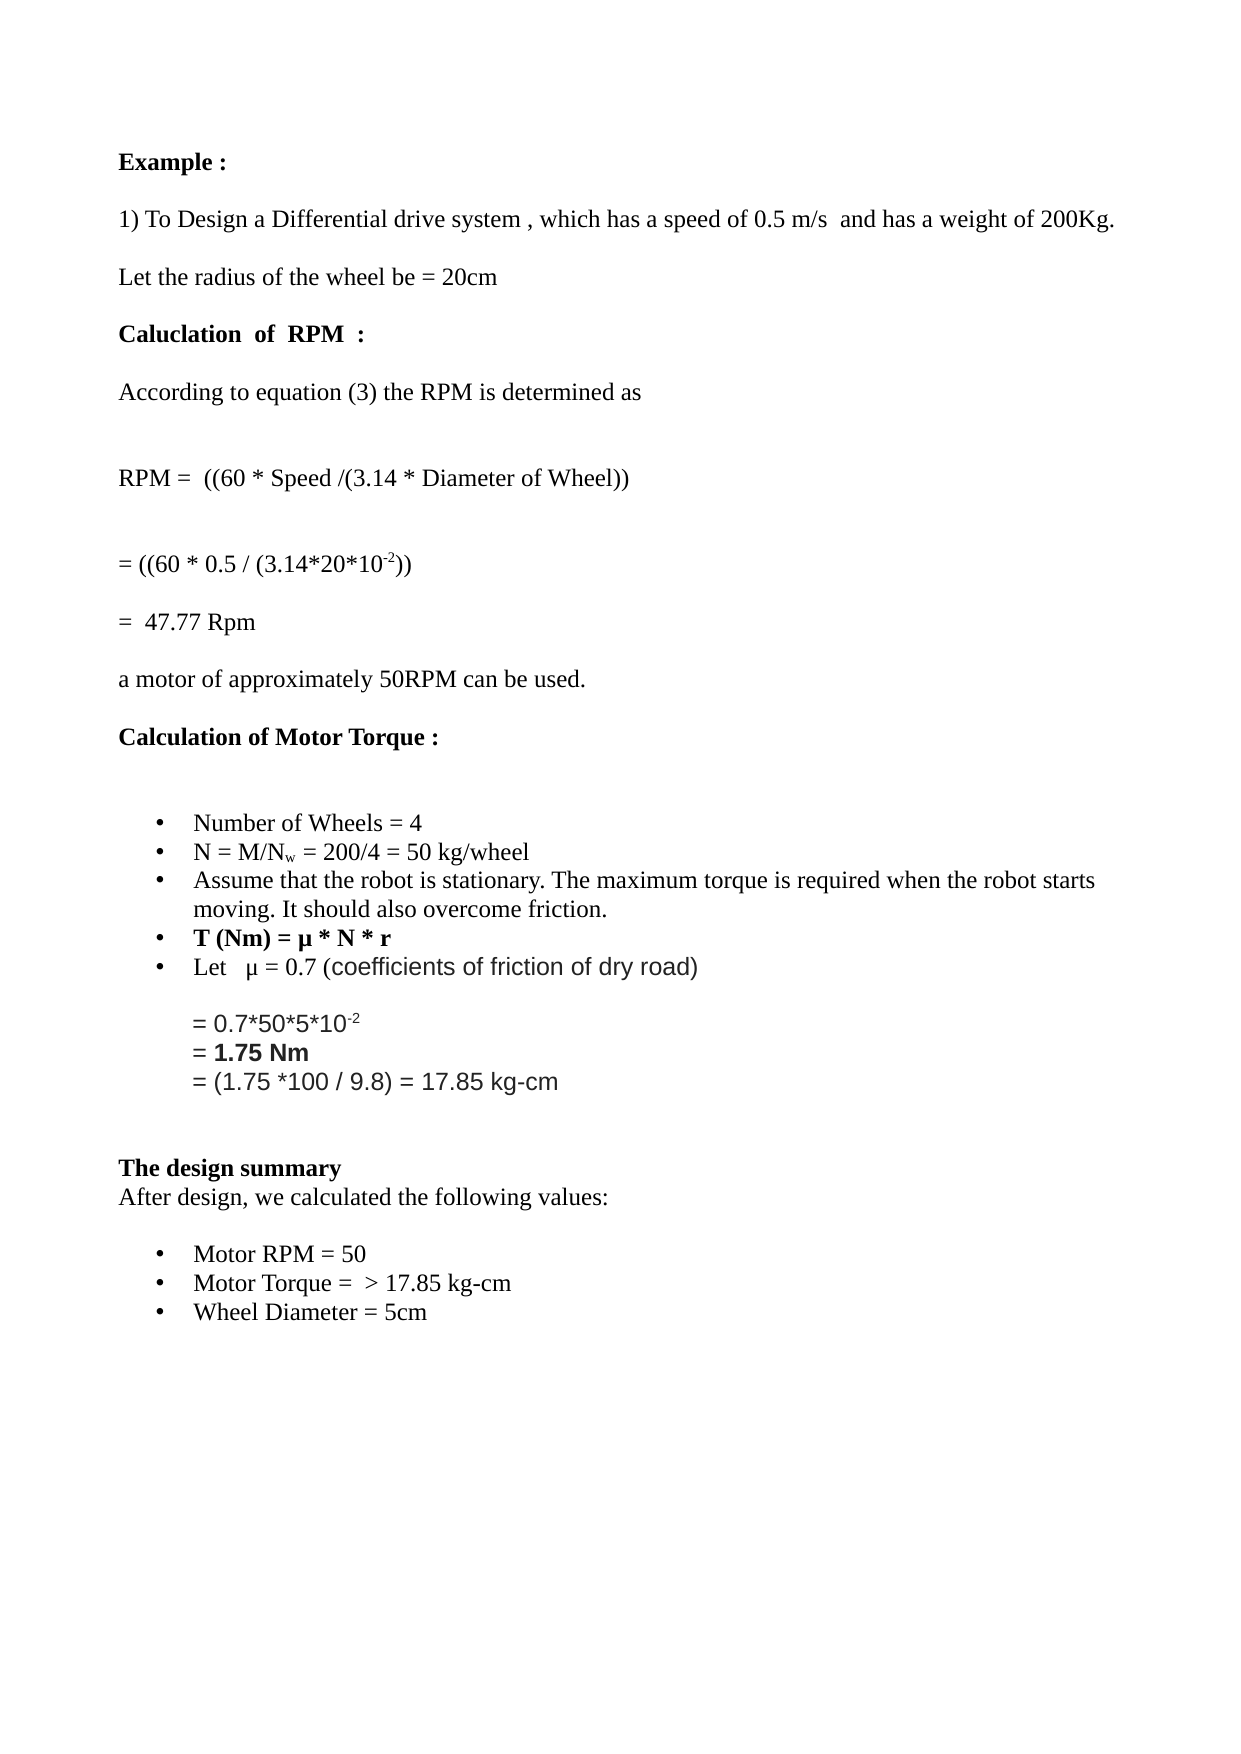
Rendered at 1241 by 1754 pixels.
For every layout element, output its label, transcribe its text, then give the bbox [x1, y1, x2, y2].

text The design summary [118, 1153, 1122, 1182]
text = 0.7*50*5*10-2 [118, 1009, 1122, 1038]
text = 1.75 Nm [118, 1038, 1122, 1067]
text Let the radius of the wheel be = 20cm [118, 262, 1122, 291]
text RPM = ((60 * Speed /(3.14 * Diameter of Wheel)) [118, 463, 1122, 492]
text = ((60 * 0.5 / (3.14*20*10-2)) [118, 549, 1122, 578]
list Motor Torque = > 17.85 kg-cm [156, 1268, 1122, 1297]
text Calculation of Motor Torque : [118, 722, 1122, 751]
text After design, we calculated the following values: [118, 1182, 1122, 1211]
list Assume that the robot is stationary. The maximum torque is required when the robot starts moving. It should also overcome friction. [156, 866, 1122, 923]
list Number of Wheels = 4 [156, 808, 1122, 837]
text = (1.75 *100 / 9.8) = 17.85 kg-cm [118, 1067, 1122, 1096]
text = 47.77 Rpm [118, 607, 1122, 636]
text 1) To Design a Differential drive system , which has a speed of 0.5 m/s and has a weight of 200Kg. [118, 204, 1122, 233]
text Caluclation of RPM : [118, 319, 1122, 348]
text a motor of approximately 50RPM can be used. [118, 664, 1122, 693]
list Wheel Diameter = 5cm [156, 1297, 1122, 1326]
list Motor RPM = 50 [156, 1239, 1122, 1268]
text According to equation (3) the RPM is determined as [118, 377, 1122, 406]
text Example : [118, 147, 1122, 176]
list Let μ = 0.7 (coefficients of friction of dry road) [156, 952, 1122, 981]
list N = M/Nw = 200/4 = 50 kg/wheel [156, 837, 1122, 866]
list T (Nm) = μ * N * r [156, 923, 1122, 952]
